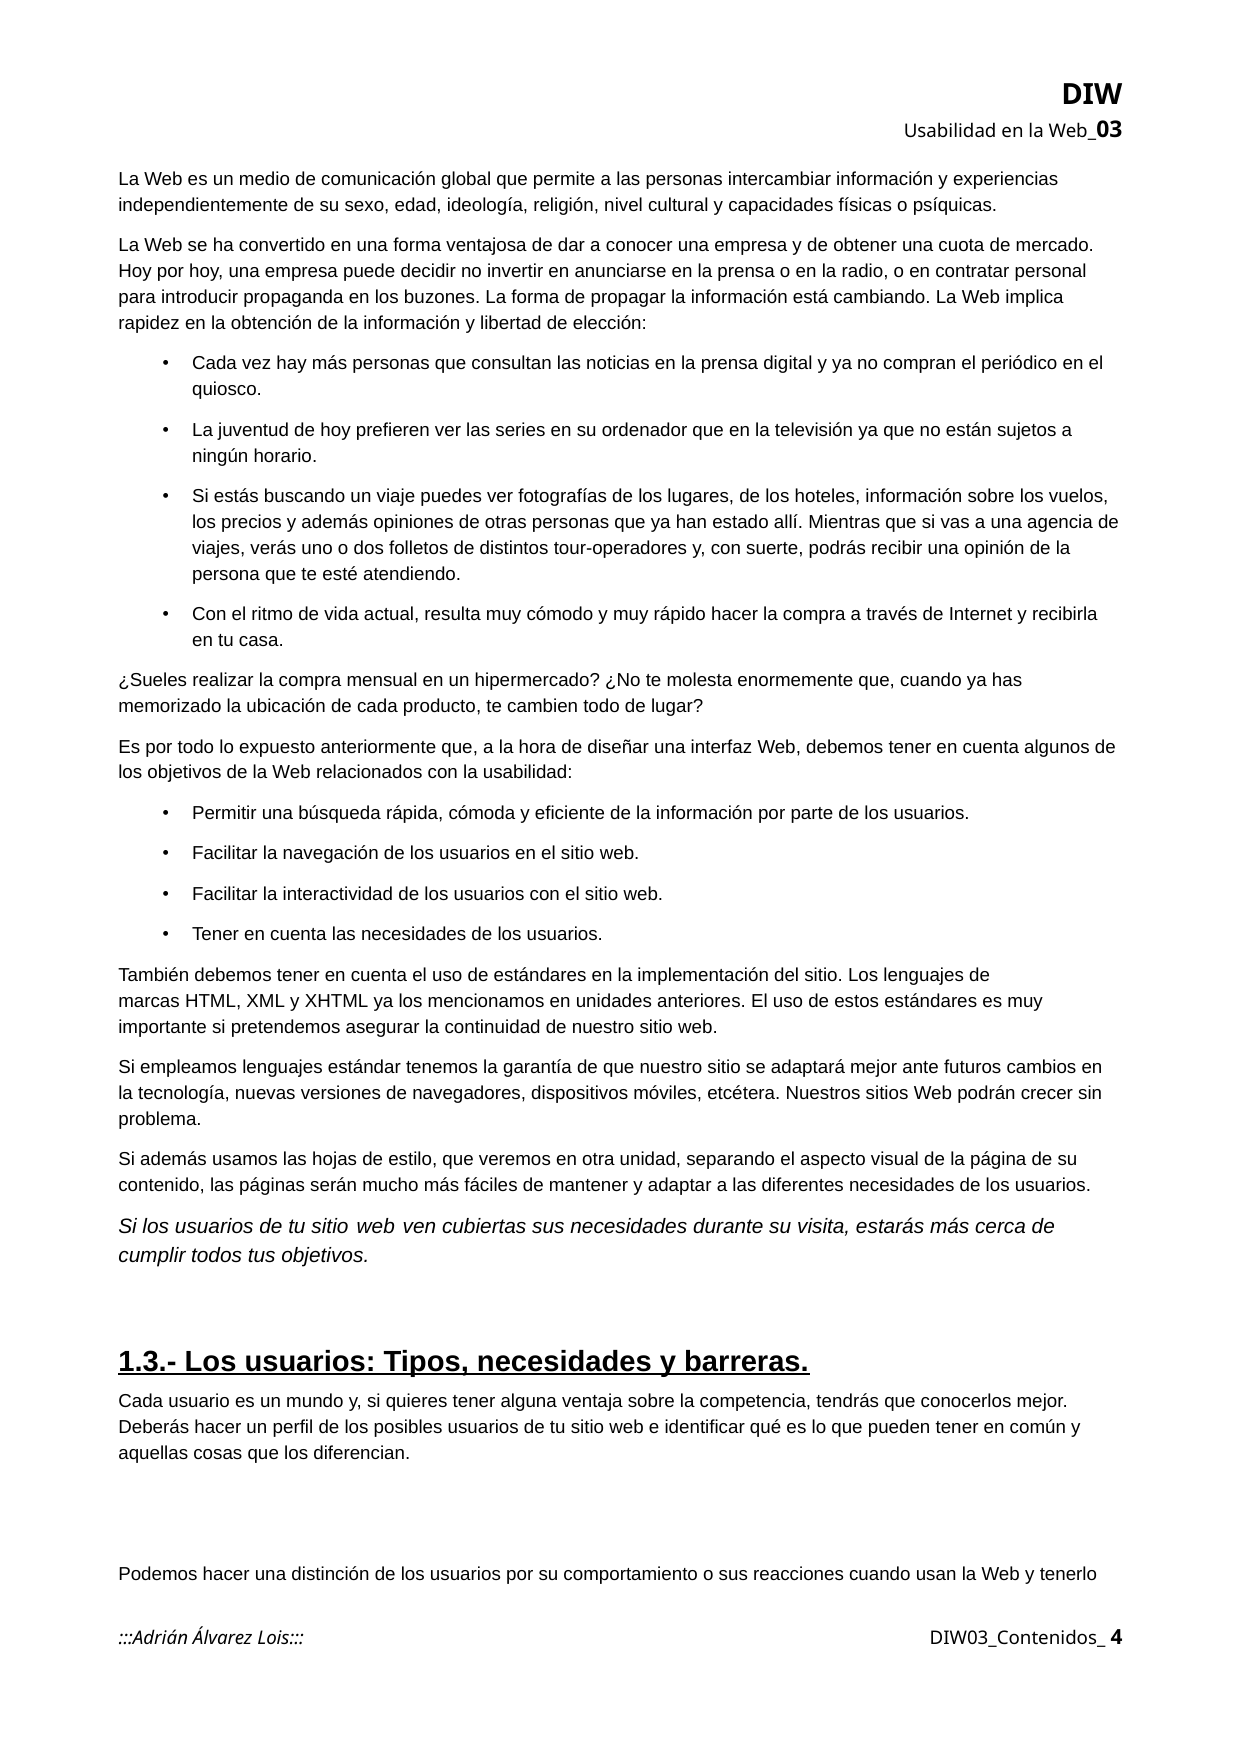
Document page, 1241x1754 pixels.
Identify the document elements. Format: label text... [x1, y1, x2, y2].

text Si los usuarios de tu sitio web ven cubiertas sus necesidades durante su visita, estarás más cerca de cumplir todos tus objetivos. [118, 1214, 1122, 1267]
list Permitir una búsqueda rápida, cómoda y eficiente de la información por parte de los usuarios. [162, 802, 1122, 823]
text La Web es un medio de comunicación global que permite a las personas intercambiar información y experiencias independientemente de su sexo, edad, ideología, religión, nivel cultural y capacidades físicas o psíquicas. [118, 168, 1122, 215]
list Cada vez hay más personas que consultan las noticias en la prensa digital y ya no compran el periódico en el quiosco. [162, 352, 1122, 399]
list Si estás buscando un viaje puedes ver fotografías de los lugares, de los hoteles, información sobre los vuelos, los precios y además opiniones de otras personas que ya han estado allí. Mientras que si vas a una agencia de viajes, verás uno o dos folletos de distintos tour-operadores y, con suerte, podrás recibir una opinión de la persona que te esté atendiendo. [162, 485, 1122, 584]
list Facilitar la navegación de los usuarios en el sitio web. [162, 842, 1122, 864]
text Podemos hacer una distinción de los usuarios por su comportamiento o sus reacciones cuando usan la Web y tenerlo [118, 1563, 1122, 1585]
text También debemos tener en cuenta el uso de estándares en la implementación del sitio. Los lenguajes de marcas HTML, XML y XHTML ya los mencionamos en unidades anteriores. El uso de estos estándares es muy importante si pretendemos asegurar la continuidad de nuestro sitio web. [118, 964, 1122, 1037]
text Si empleamos lenguajes estándar tenemos la garantía de que nuestro sitio se adaptará mejor ante futuros cambios en la tecnología, nuevas versiones de navegadores, dispositivos móviles, etcétera. Nuestros sitios Web podrán crecer sin problema. [118, 1056, 1122, 1129]
subtitle 1.3.- Los usuarios: Tipos, necesidades y barreras. [118, 1344, 1122, 1378]
list Tener en cuenta las necesidades de los usuarios. [162, 923, 1122, 945]
text Es por todo lo expuesto anteriormente que, a la hora de diseñar una interfaz Web, debemos tener en cuenta algunos de los objetivos de la Web relacionados con la usabilidad: [118, 735, 1122, 783]
list Facilitar la interactividad de los usuarios con el sitio web. [162, 883, 1122, 904]
list Con el ritmo de vida actual, resulta muy cómodo y muy rápido hacer la compra a través de Internet y recibirla en tu casa. [162, 603, 1122, 650]
text Si además usamos las hojas de estilo, que veremos en otra unidad, separando el aspecto visual de la página de su contenido, las páginas serán mucho más fáciles de mantener y adaptar a las diferentes necesidades de los usuarios. [118, 1148, 1122, 1195]
text ¿Sueles realizar la compra mensual en un hipermercado? ¿No te molesta enormemente que, cuando ya has memorizado la ubicación de cada producto, te cambien todo de lugar? [118, 669, 1122, 717]
text La Web se ha convertido en una forma ventajosa de dar a conocer una empresa y de obtener una cuota de mercado. Hoy por hoy, una empresa puede decidir no invertir en anunciarse en la prensa o en la radio, o en contratar personal para introducir propaganda en los buzones. La forma de propagar la información está cambiando. La Web implica rapidez en la obtención de la información y libertad de elección: [118, 234, 1122, 333]
text Cada usuario es un mundo y, si quieres tener alguna ventaja sobre la competencia, tendrás que conocerlos mejor. Deberás hacer un perfil de los posibles usuarios de tu sitio web e identificar qué es lo que pueden tener en común y aquellas cosas que los diferencian. [118, 1390, 1122, 1463]
list La juventud de hoy prefieren ver las series en su ordenador que en la televisión ya que no están sujetos a ningún horario. [162, 418, 1122, 466]
